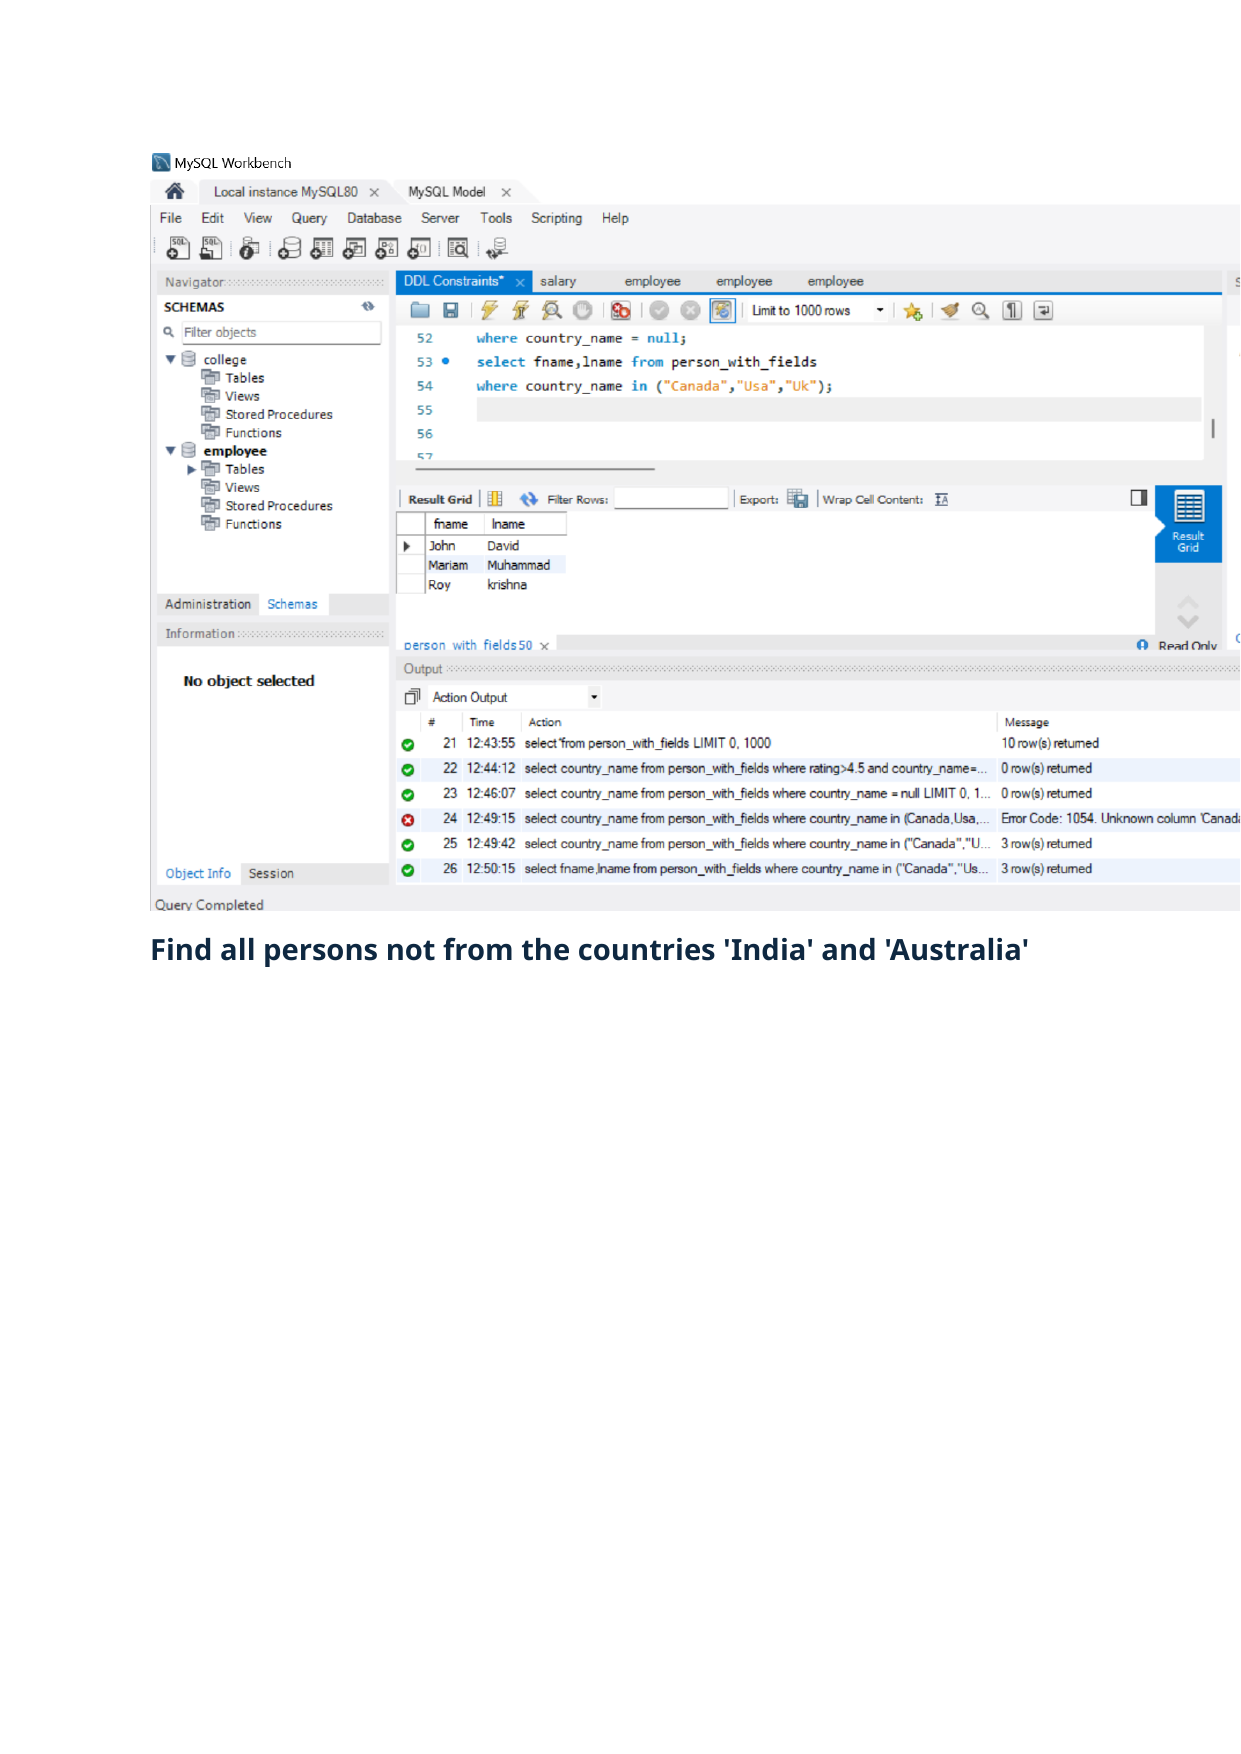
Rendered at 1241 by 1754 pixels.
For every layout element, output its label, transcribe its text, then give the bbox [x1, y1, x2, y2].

text Find all persons not from the countries 'India' and 'Australia' [150, 929, 1090, 969]
